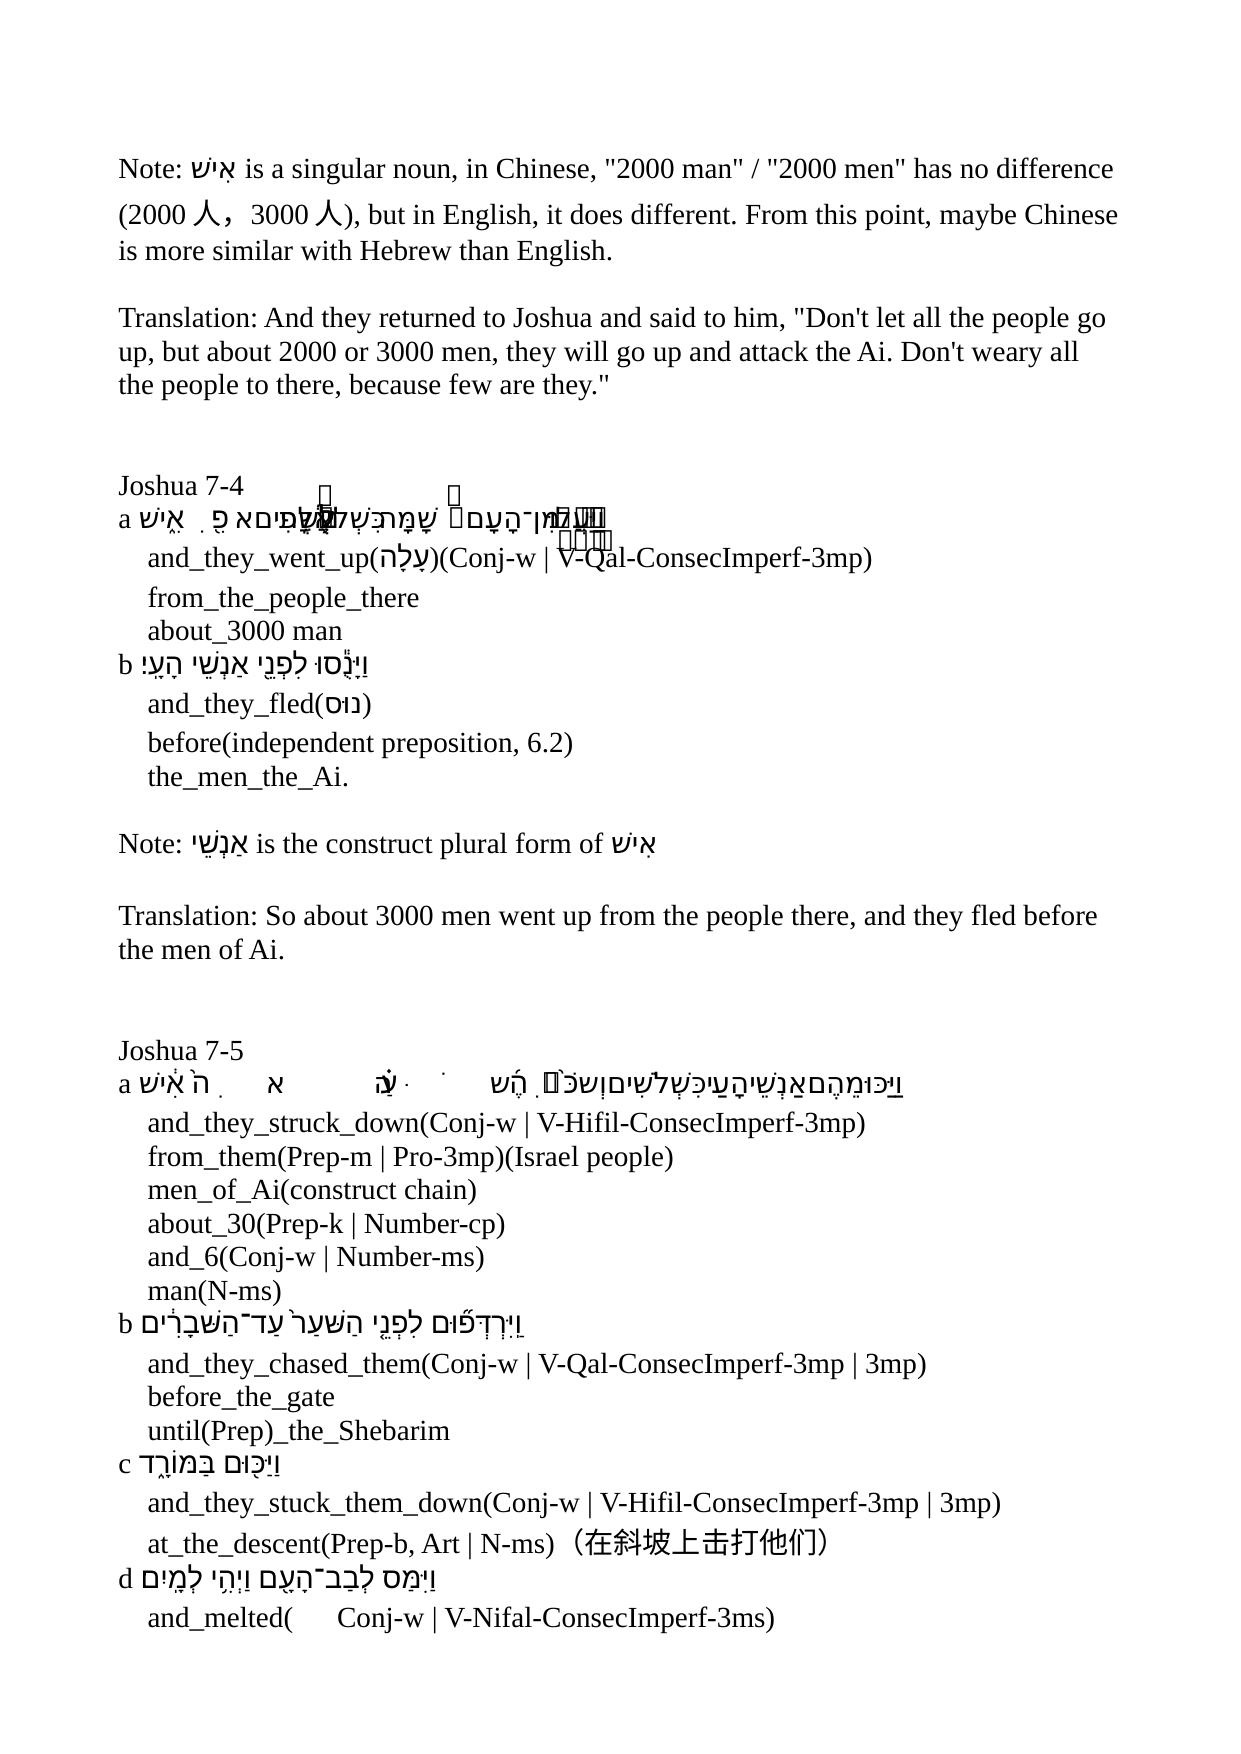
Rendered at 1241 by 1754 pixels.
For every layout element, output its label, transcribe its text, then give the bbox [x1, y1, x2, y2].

text the_men_the_Ai. [118, 759, 1122, 792]
text c וַיַּכּ֖וּם בַּמּוֹרָ֑ד [118, 1446, 1122, 1486]
text and_melted( Conj-w | V-Nifal-ConsecImperf-3ms) [118, 1601, 1122, 1634]
text and_6(Conj-w | Number-ms) [118, 1239, 1122, 1273]
text and_they_chased_them(Conj-w | V-Qal-ConsecImperf-3mp | 3mp) [118, 1346, 1122, 1379]
text and_they_stuck_them_down(Conj-w | V-Hifil-ConsecImperf-3mp | 3mp) [118, 1486, 1122, 1519]
text and_they_struck_down(Conj-w | V-Hifil-ConsecImperf-3mp) [118, 1105, 1122, 1139]
text about_3000 man [118, 613, 1122, 647]
text and_they_fled(נוּס) [118, 686, 1122, 725]
text a וַיַּכּ֨וּ מֵהֶ֜ם אַנְשֵׁי הָעַ֗י כִּשְׁלֹשִׁים וְשִׁשּׁה֙ אִ֔ישׁ [118, 1066, 1122, 1105]
text b וַיָּנֻ֕סוּ לִפְנֵ֖י אַנְשֵׁי הָעָֽי׃ [118, 647, 1122, 686]
text from_the_people_there [118, 580, 1122, 613]
text d וַיִּמַּס לְבַב־הָעָ֖ם וַיְהִ֥י לְמָֽיִם׃ [118, 1561, 1122, 1601]
text until(Prep)_the_Shebarim [118, 1413, 1122, 1446]
text a וַיַּעֲל֤וּ מִן־הָעָם֙ שָׁמָּה כִּשְׁלֹ֥שֶׁת אֲלָפִ֖ים אִ֑ישׁ [118, 501, 1122, 541]
text before(independent preposition, 6.2) [118, 725, 1122, 759]
text Note: אִישׁ is a singular noun, in Chinese, "2000 man" / "2000 men" has no difference (2000人，3000人), but in English, it does different. From this point, maybe Chinese is more similar with Hebrew than English. [118, 152, 1122, 267]
text Note: אַנְשֵׁי is the construct plural form of אִישׁ [118, 826, 1122, 865]
text before_the_gate [118, 1379, 1122, 1413]
text from_them(Prep-m | Pro-3mp)(Israel people) [118, 1139, 1122, 1172]
text Translation: And they returned to Joshua and said to him, "Don't let all the people go up, but about 2000 or 3000 men, they will go up and attack the Ai. Don't weary all the people to there, because few are they." [118, 300, 1122, 401]
text men_of_Ai(construct chain) [118, 1172, 1122, 1206]
text Joshua 7-5 [118, 1033, 1122, 1066]
text man(N-ms) [118, 1273, 1122, 1307]
text Joshua 7-4 [118, 468, 1122, 501]
text b וַֽיִּרְדְּפ֞וּם לִפְנֵ֤י הַשּׁעַר֙ עַד־הַשּׁבָרִ֔ים [118, 1307, 1122, 1346]
text at_the_descent(Prep-b, Art | N-ms)（在斜坡上击打他们） [118, 1519, 1122, 1561]
text Translation: So about 3000 men went up from the people there, and they fled before the men of Ai. [118, 898, 1122, 966]
text and_they_went_up(עָלָה)(Conj-w | V-Qal-ConsecImperf-3mp) [118, 541, 1122, 580]
text about_30(Prep-k | Number-cp) [118, 1206, 1122, 1239]
